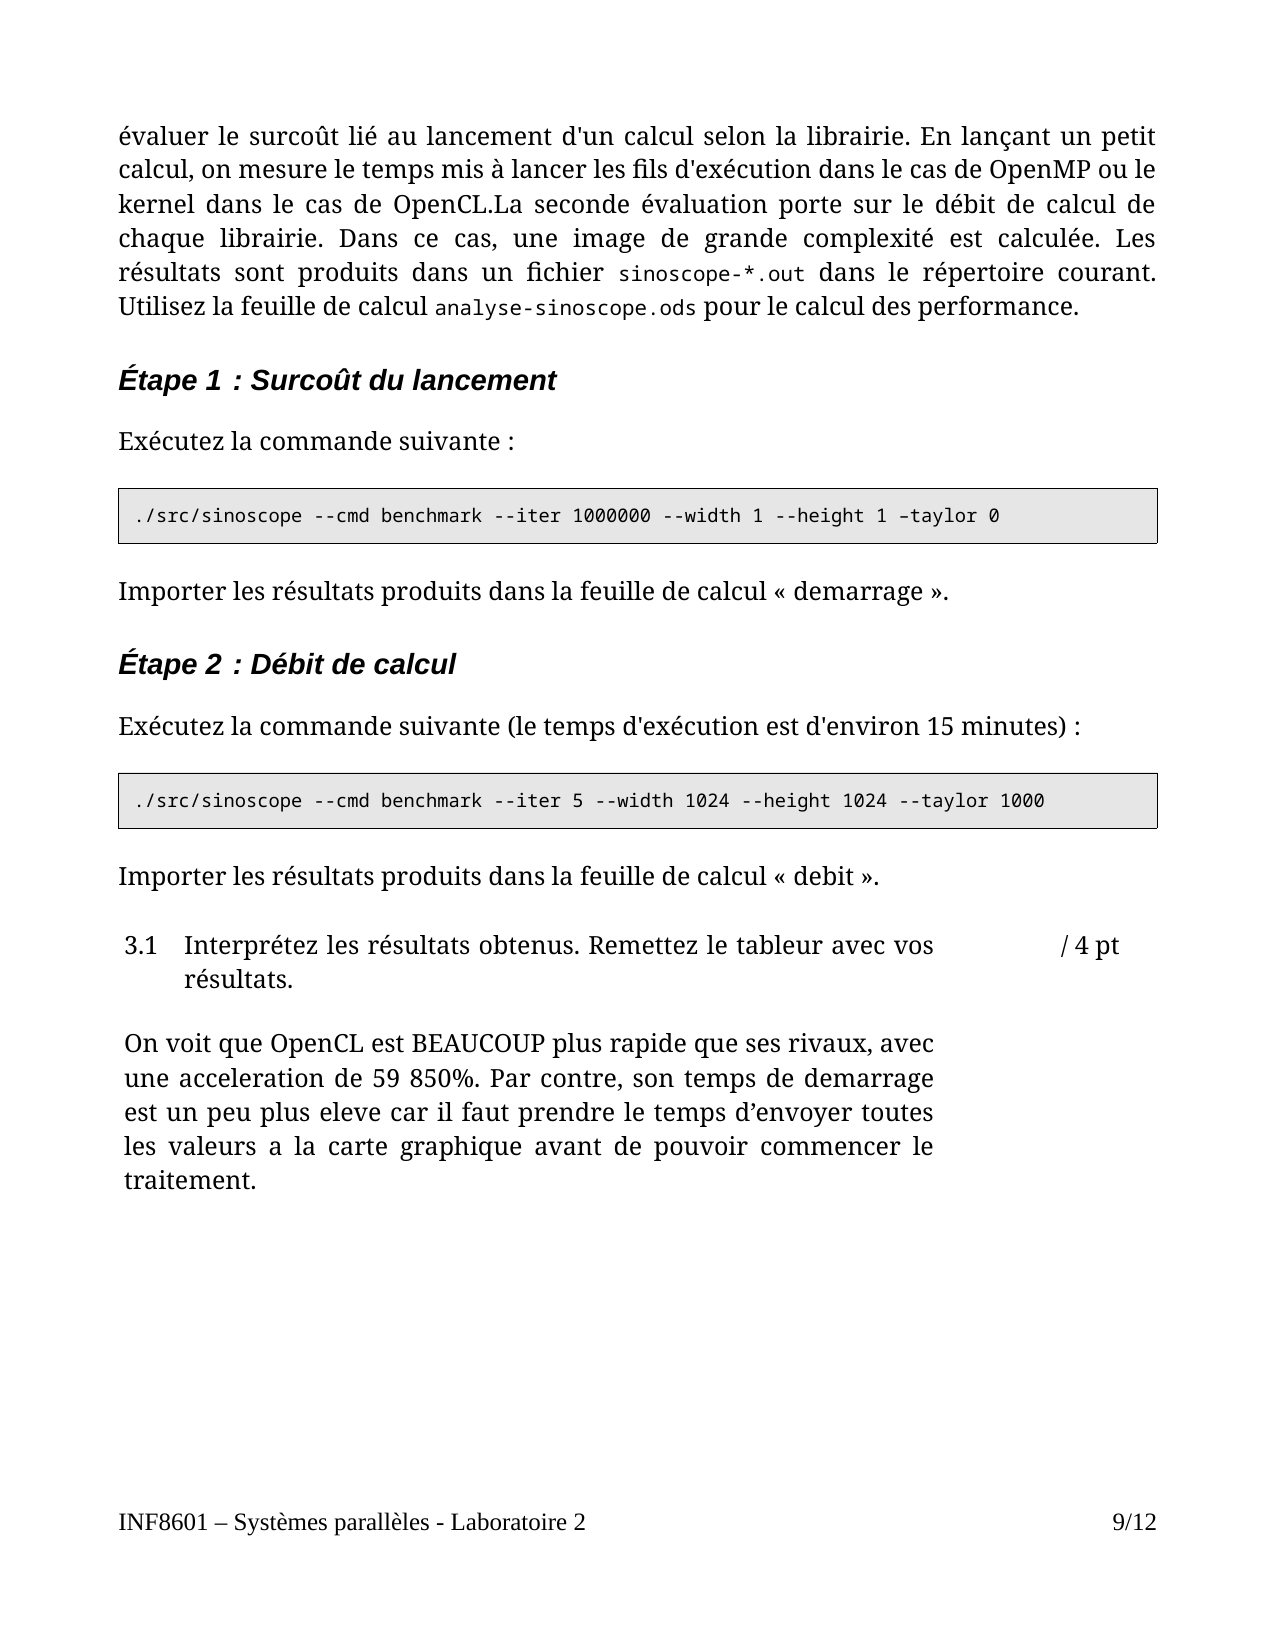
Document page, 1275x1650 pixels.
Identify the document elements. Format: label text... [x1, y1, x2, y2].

text ./src/sinoscope --cmd benchmark --iter 1000000 --width 1 --height 1 –taylor 0 [119, 489, 1157, 543]
subtitle Étape 1 : Surcoût du lancement [118, 362, 1157, 396]
text évaluer le surcoût lié au lancement d'un calcul selon la librairie. En lançant un petit calcul, on mesure le temps mis à lancer les fils d'exécution dans le cas de OpenMP ou le kernel dans le cas de OpenCL.La seconde évaluation porte sur le débit de calcul de chaque librairie. Dans ce cas, une image de grande complexité est calculée. Les résultats sont produits dans un fichier sinoscope-*.out dans le répertoire courant. Utilisez la feuille de calcul analyse-sinoscope.ods pour le calcul des performance. [118, 118, 1157, 322]
text Importer les résultats produits dans la feuille de calcul « debit ». [118, 858, 1157, 892]
subtitle Étape 2 : Débit de calcul [118, 647, 1157, 681]
table_header Interprétez les résultats obtenus. Remettez le tableur avec vos résultats. On voit que OpenCL est BEAUCOUP plus rapide que ses rivaux, avec une acceleration de 59 850%. Par contre, son temps de demarrage est un peu plus eleve car il faut prendre le temps d’envoyer toutes les valeurs a la carte graphique avant de pouvoir commencer le traitement. [118, 907, 941, 1217]
text Importer les résultats produits dans la feuille de calcul « demarrage ». [118, 573, 1157, 607]
text Exécutez la commande suivante (le temps d'exécution est d'environ 15 minutes) : [118, 708, 1157, 742]
table_header / 4 pt [1049, 907, 1157, 1217]
text Exécutez la commande suivante : [118, 423, 1157, 458]
table_header [941, 907, 1049, 1217]
text ./src/sinoscope --cmd benchmark --iter 5 --width 1024 --height 1024 --taylor 1000 [119, 774, 1157, 828]
